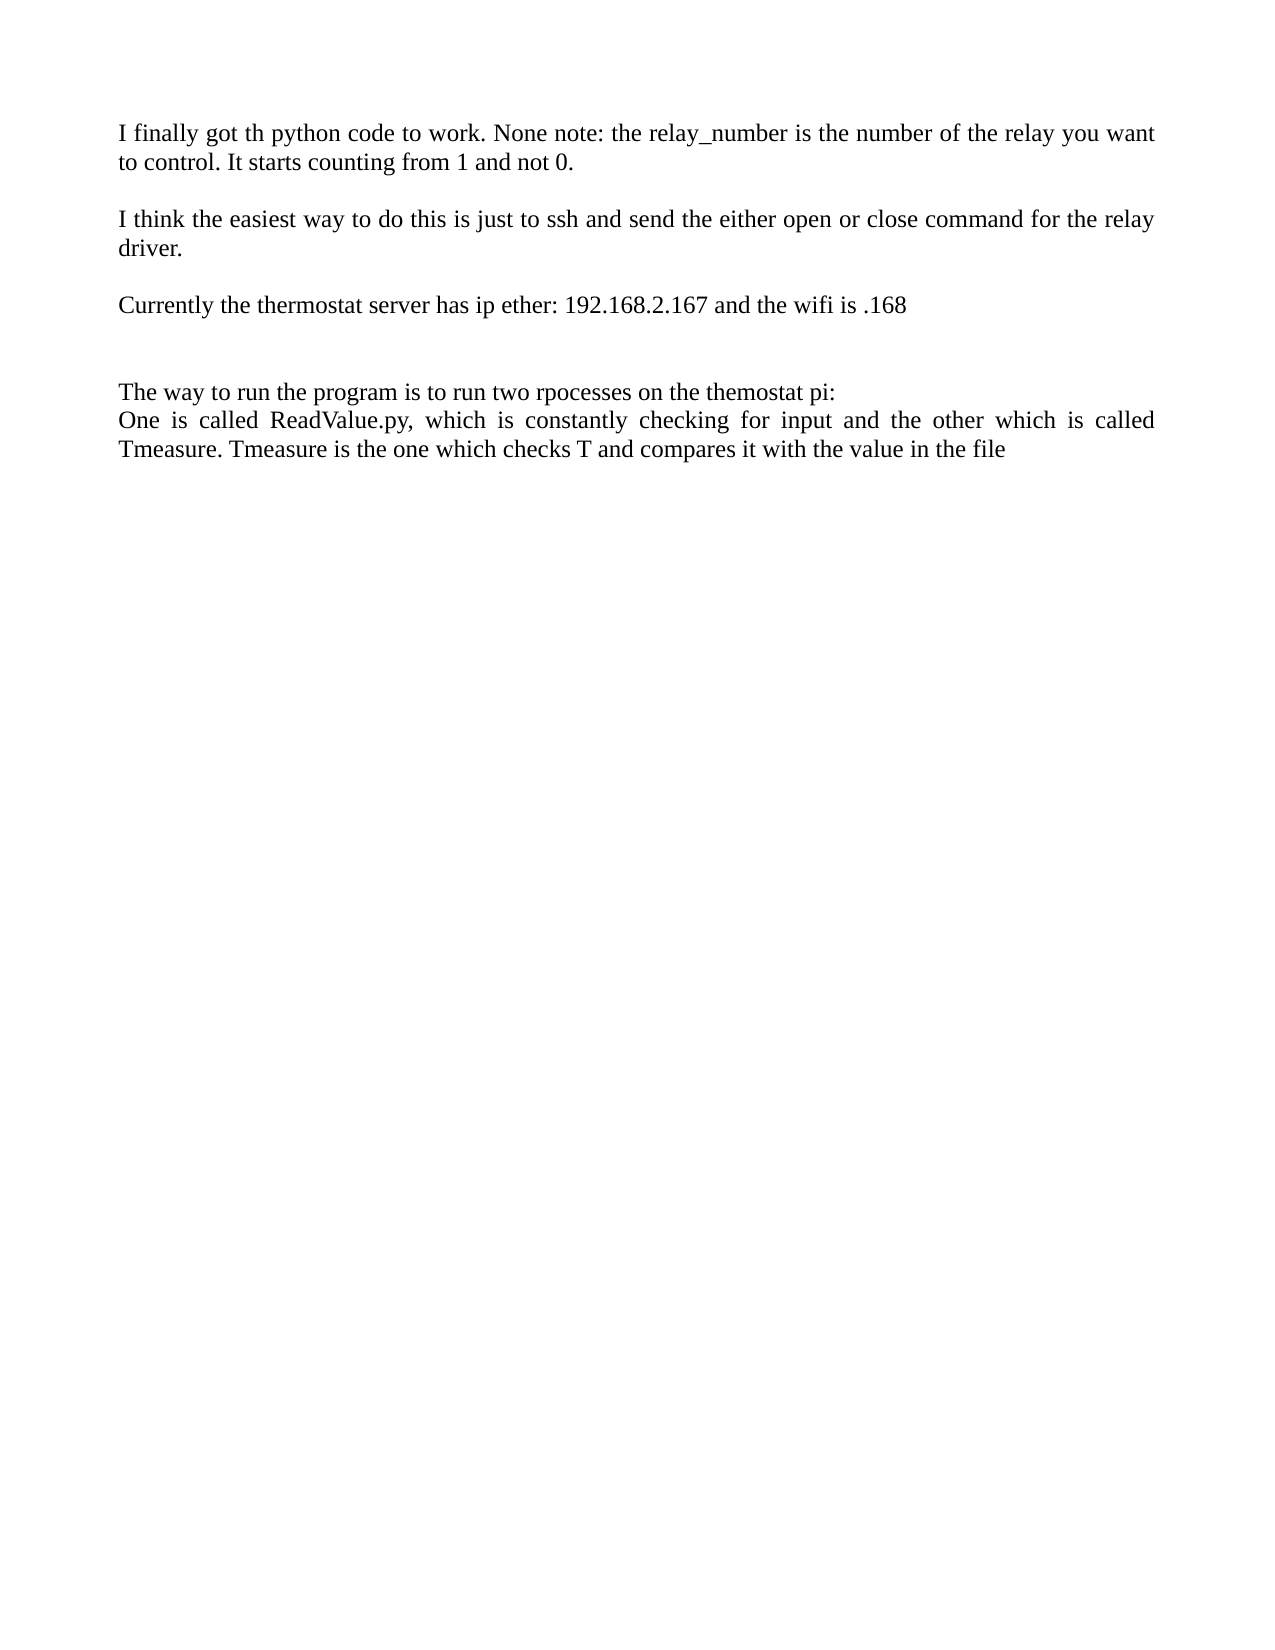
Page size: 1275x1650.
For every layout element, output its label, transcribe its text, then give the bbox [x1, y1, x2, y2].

text Currently the thermostat server has ip ether: 192.168.2.167 and the wifi is .168 [118, 291, 1157, 319]
text One is called ReadValue.py, which is constantly checking for input and the other which is called Tmeasure. Tmeasure is the one which checks T and compares it with the value in the file [118, 406, 1157, 463]
text I finally got th python code to work. None note: the relay_number is the number of the relay you want to control. It starts counting from 1 and not 0. [118, 118, 1157, 176]
text I think the easiest way to do this is just to ssh and send the either open or close command for the relay driver. [118, 204, 1157, 262]
text The way to run the program is to run two rpocesses on the themostat pi: [118, 377, 1157, 406]
